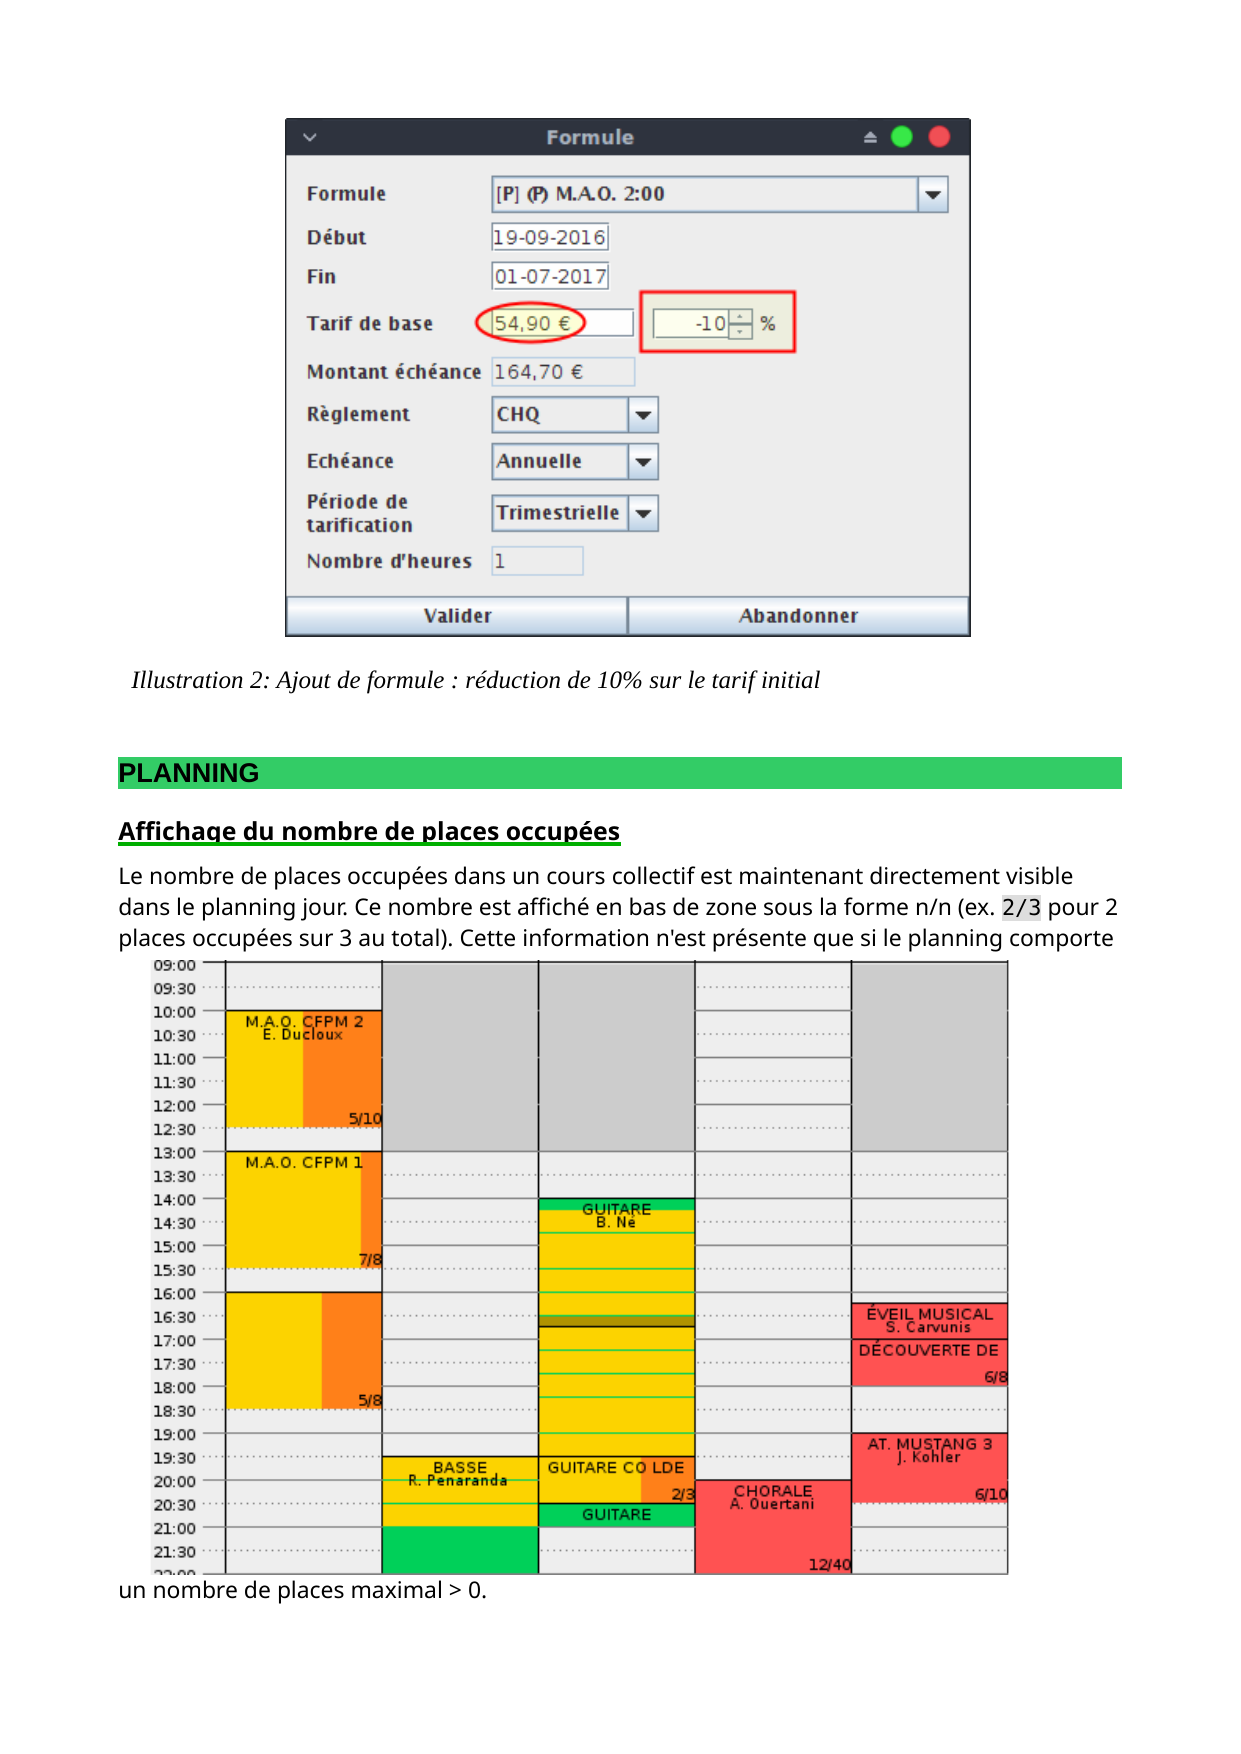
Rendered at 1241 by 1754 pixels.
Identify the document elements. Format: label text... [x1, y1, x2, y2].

subtitle PLANNING [118, 757, 1122, 789]
subtitle Affichage du nombre de places occupées [118, 813, 1122, 847]
text Le nombre de places occupées dans un cours collectif est maintenant directement visible dans le planning jour. Ce nombre est affiché en bas de zone sous la forme n/n (ex. 2/3 pour 2 places occupées sur 3 au total). Cette information n'est présente que si le planning comporte un nombre de places maximal > 0. [118, 860, 1122, 1606]
text Illustration 2: Ajout de formule : réduction de 10% sur le tarif initial [131, 131, 1125, 694]
picture [150, 960, 1009, 1575]
picture [285, 118, 971, 637]
